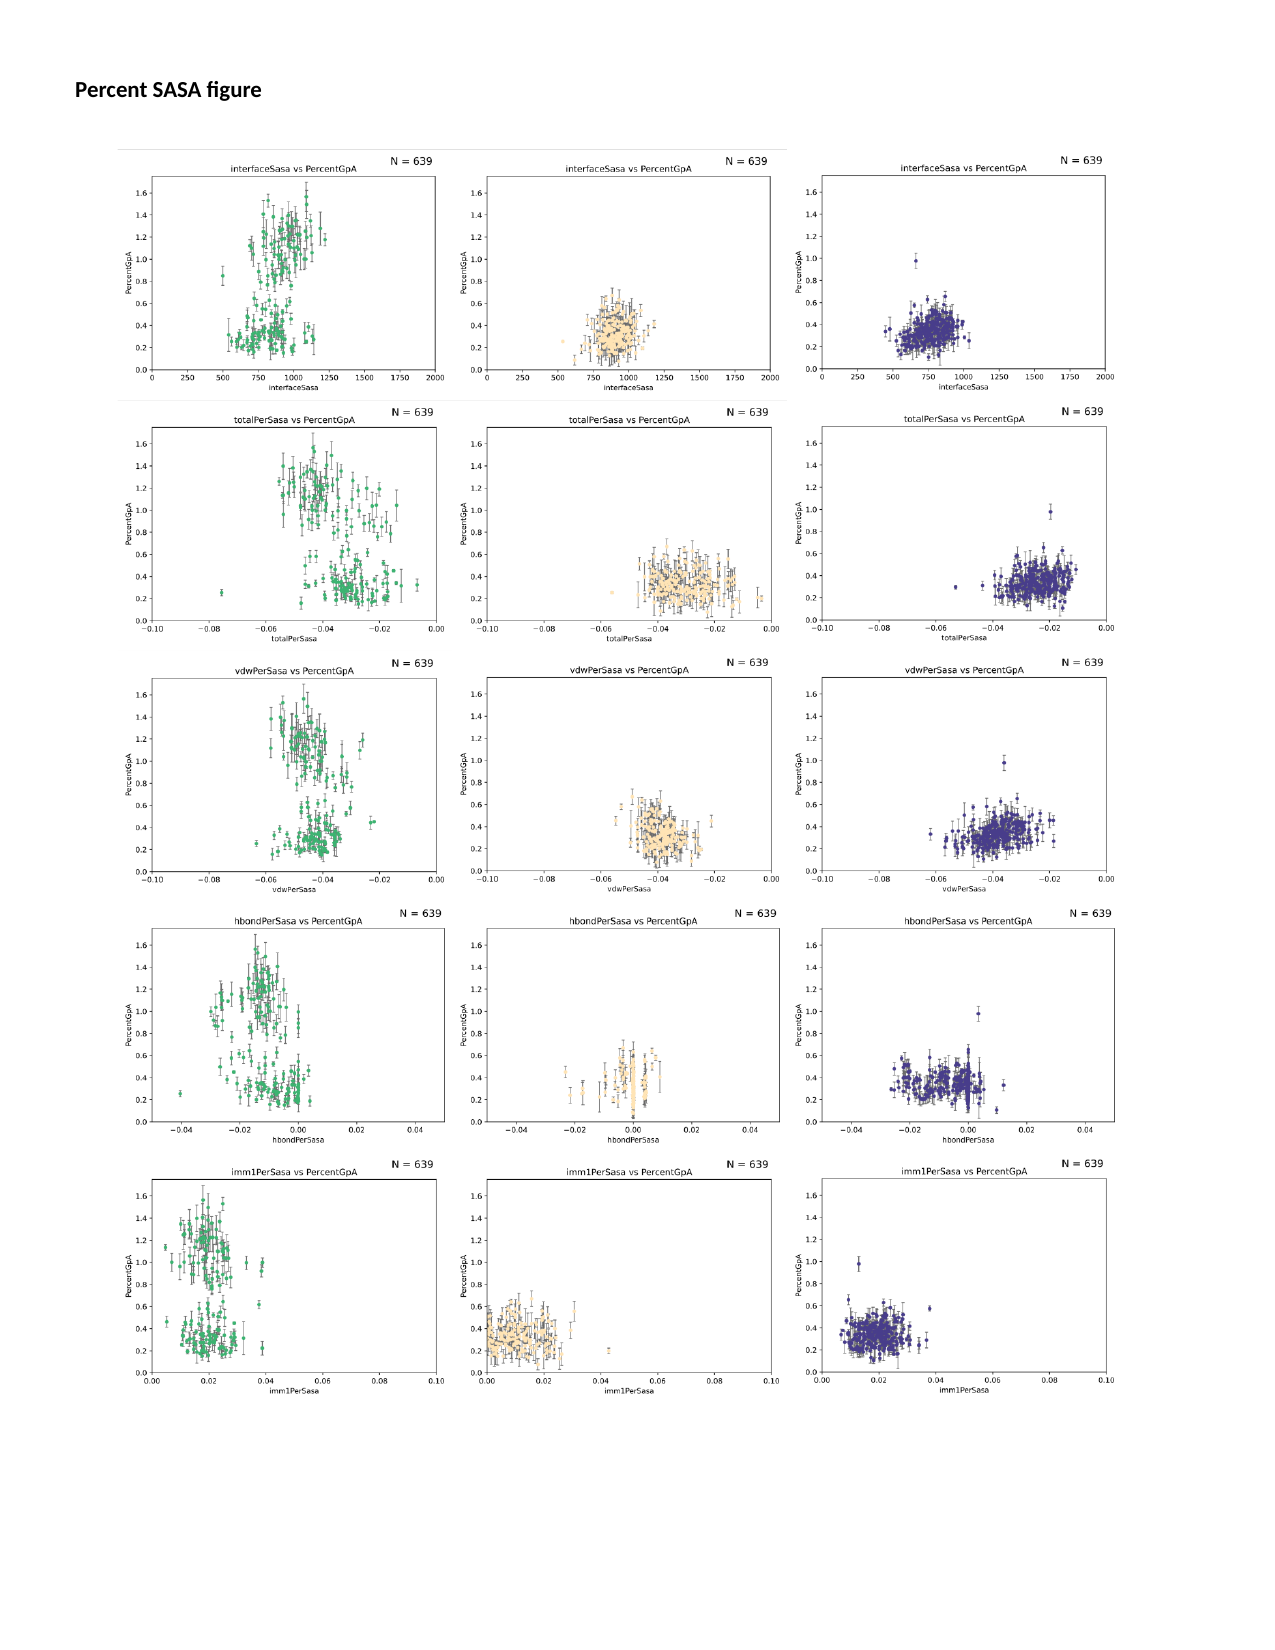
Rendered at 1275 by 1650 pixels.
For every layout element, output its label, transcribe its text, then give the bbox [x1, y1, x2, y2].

text Percent SASA figure [75, 75, 1200, 103]
